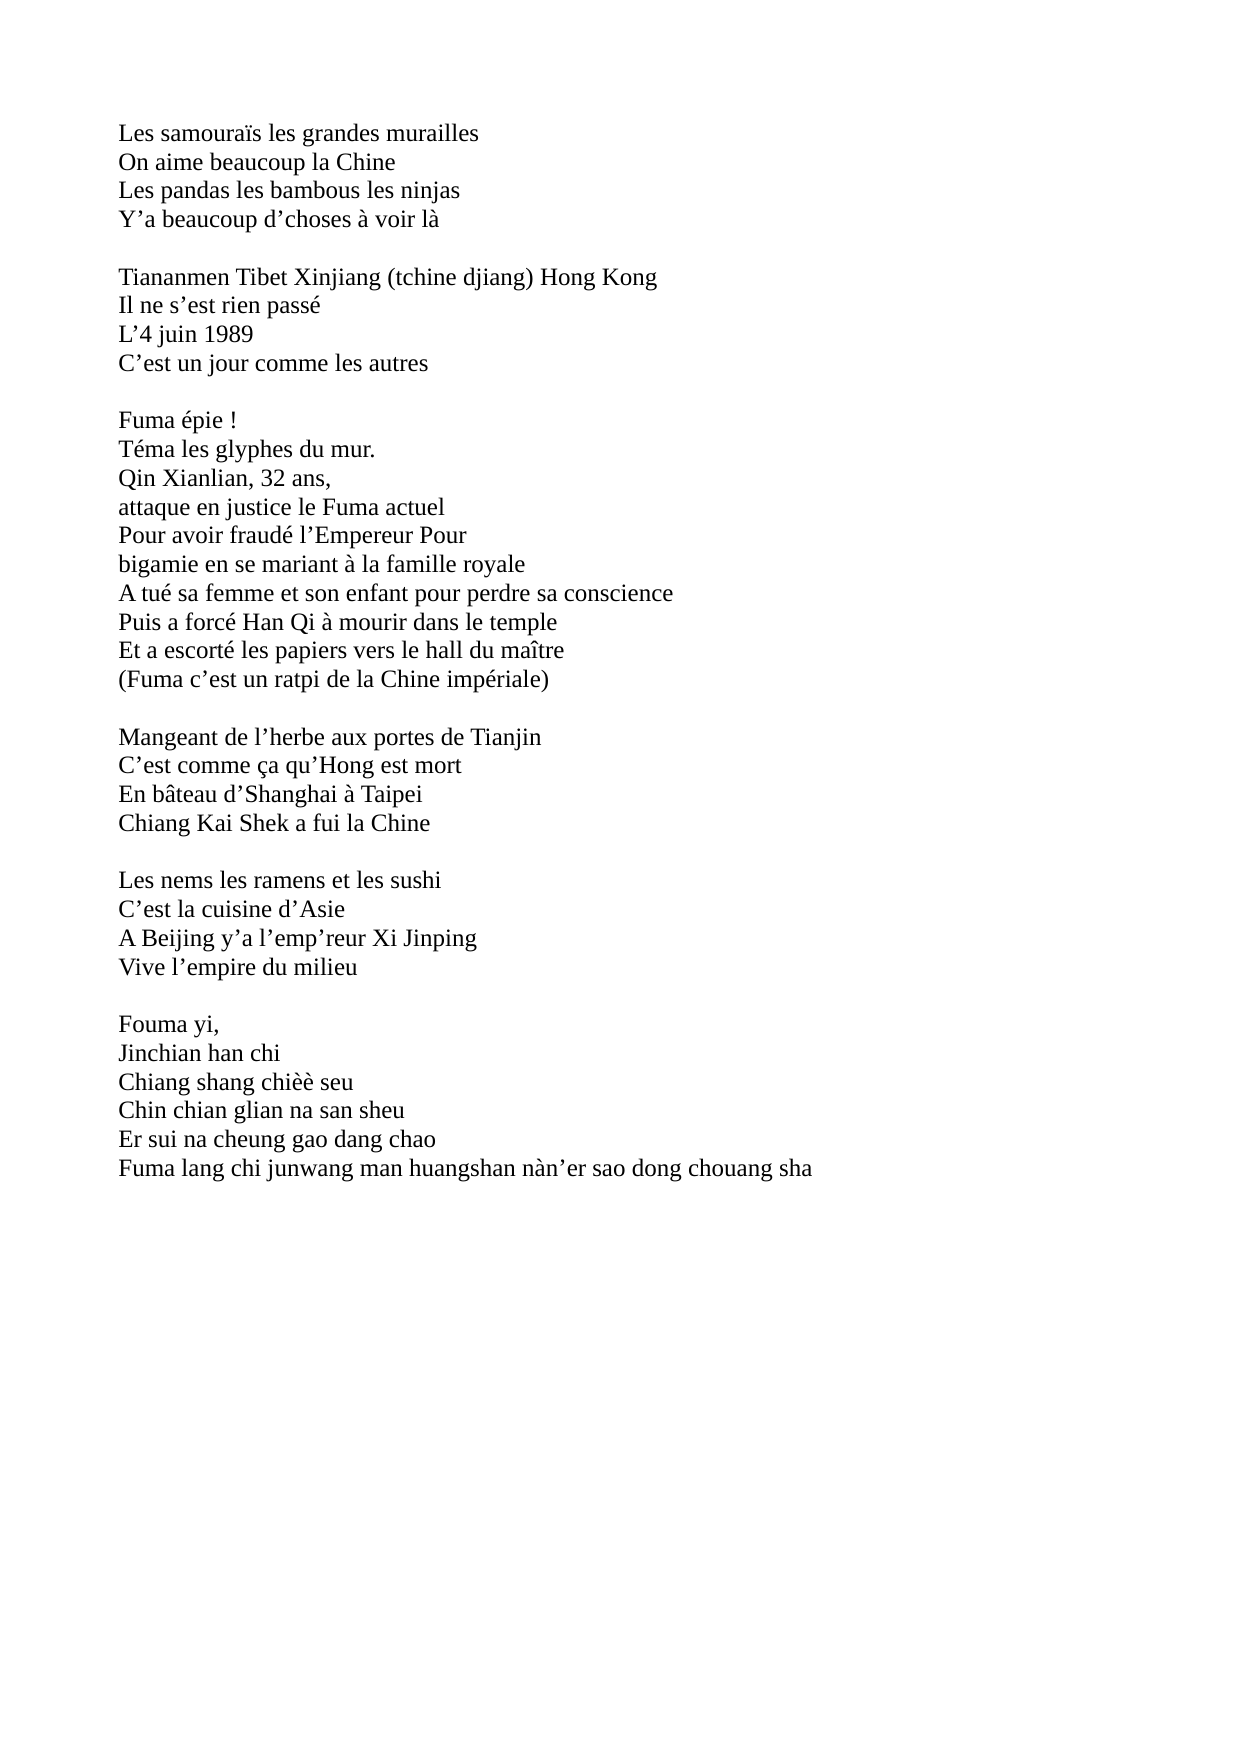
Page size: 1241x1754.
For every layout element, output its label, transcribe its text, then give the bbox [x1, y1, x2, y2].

text Les samouraïs les grandes murailles [118, 118, 1122, 147]
text On aime beaucoup la Chine [118, 147, 1122, 176]
text Il ne s’est rien passé [118, 291, 1122, 319]
text Et a escorté les papiers vers le hall du maître [118, 636, 1122, 664]
text Tiananmen Tibet Xinjiang (tchine djiang) Hong Kong [118, 262, 1122, 291]
text Fuma lang chi junwang man huangshan nàn’er sao dong chouang sha [118, 1153, 1122, 1182]
text Mangeant de l’herbe aux portes de Tianjin [118, 722, 1122, 751]
text attaque en justice le Fuma actuel [118, 492, 1122, 521]
text A tué sa femme et son enfant pour perdre sa conscience [118, 578, 1122, 607]
text Jinchian han chi [118, 1038, 1122, 1067]
text Pour avoir fraudé l’Empereur Pour [118, 521, 1122, 549]
text Les pandas les bambous les ninjas [118, 176, 1122, 204]
text C’est la cuisine d’Asie [118, 894, 1122, 923]
text (Fuma c’est un ratpi de la Chine impériale) [118, 664, 1122, 693]
text Chiang Kai Shek a fui la Chine [118, 808, 1122, 837]
text Chin chian glian na san sheu [118, 1096, 1122, 1124]
text A Beijing y’a l’emp’reur Xi Jinping [118, 923, 1122, 952]
text Téma les glyphes du mur. [118, 434, 1122, 463]
text Fuma épie ! [118, 406, 1122, 434]
text En bâteau d’Shanghai à Taipei [118, 779, 1122, 808]
text C’est comme ça qu’Hong est mort [118, 751, 1122, 779]
text L’4 juin 1989 [118, 319, 1122, 348]
text Y’a beaucoup d’choses à voir là [118, 204, 1122, 233]
text Er sui na cheung gao dang chao [118, 1124, 1122, 1153]
text bigamie en se mariant à la famille royale [118, 549, 1122, 578]
text Chiang shang chièè seu [118, 1067, 1122, 1096]
text Puis a forcé Han Qi à mourir dans le temple [118, 607, 1122, 636]
text Qin Xianlian, 32 ans, [118, 463, 1122, 492]
text C’est un jour comme les autres [118, 348, 1122, 377]
text Fouma yi, [118, 1009, 1122, 1038]
text Les nems les ramens et les sushi [118, 866, 1122, 894]
text Vive l’empire du milieu [118, 952, 1122, 981]
